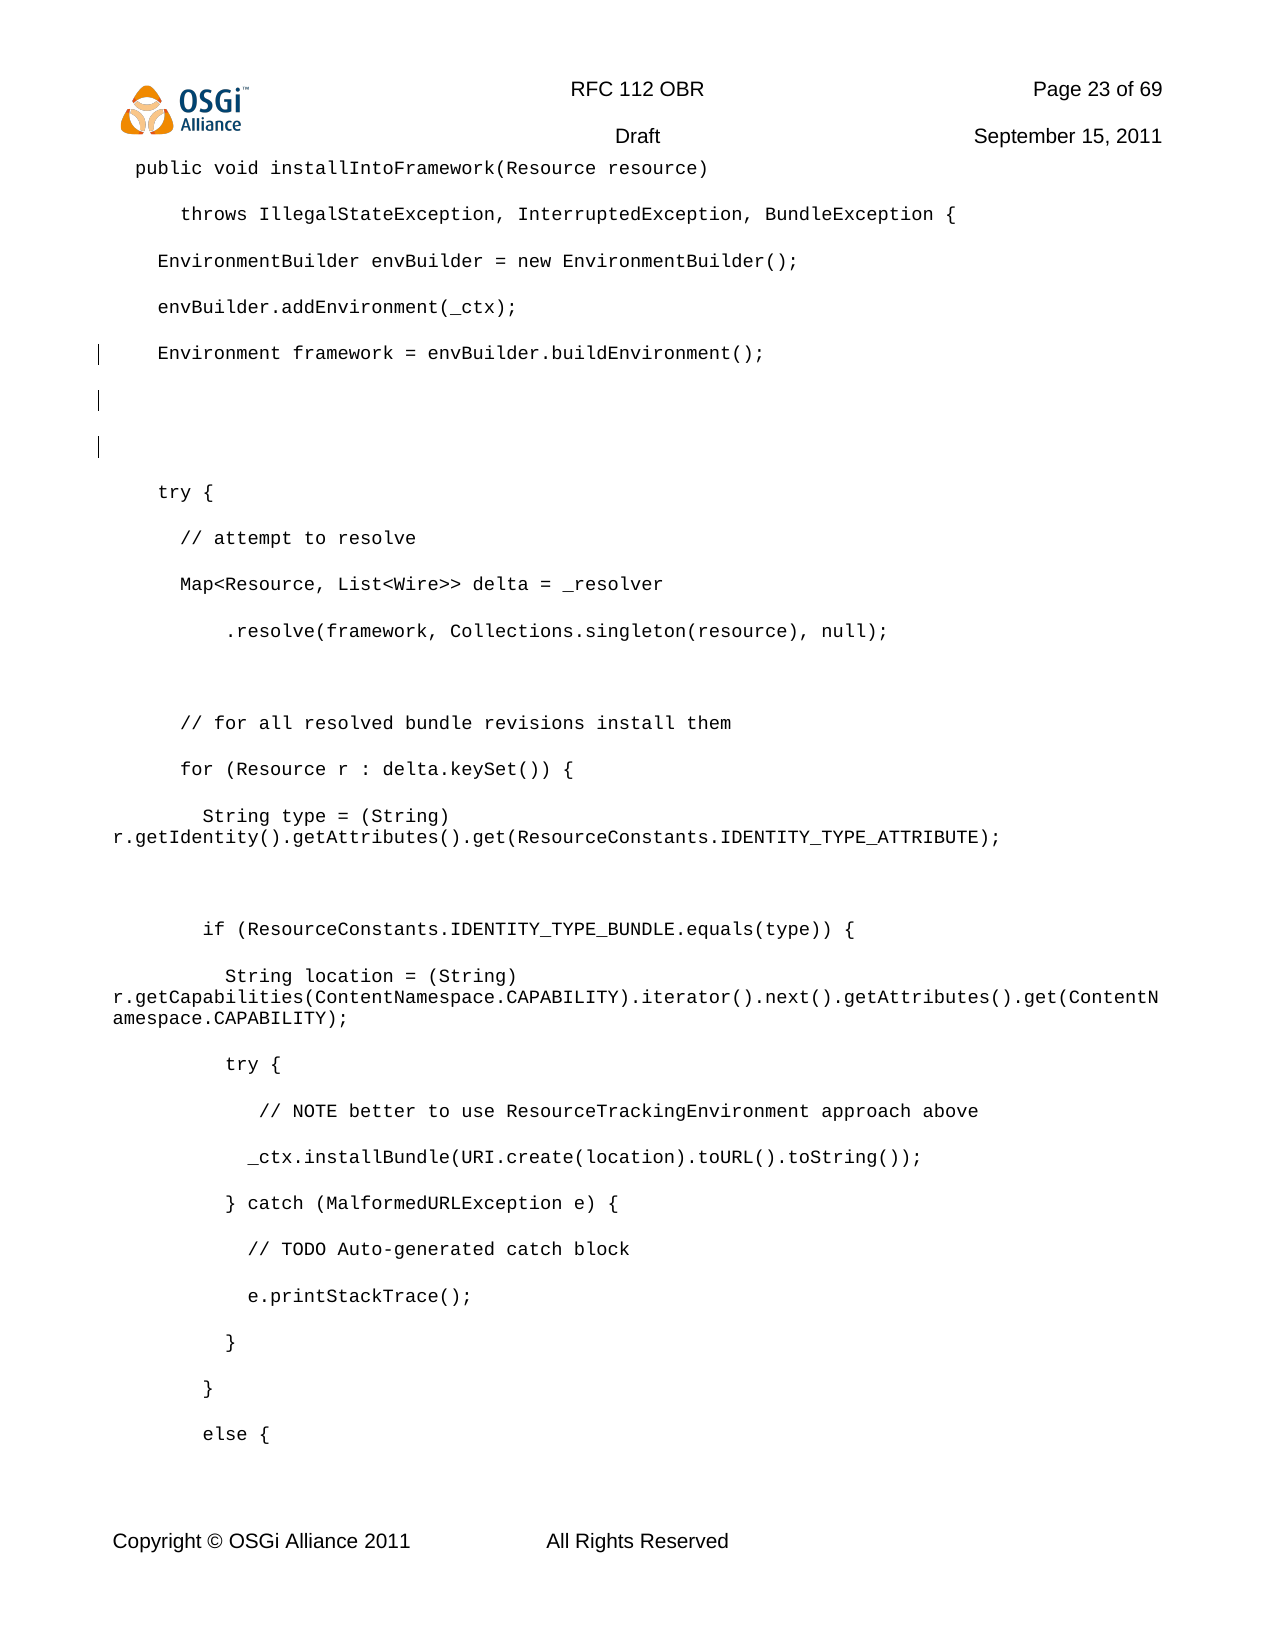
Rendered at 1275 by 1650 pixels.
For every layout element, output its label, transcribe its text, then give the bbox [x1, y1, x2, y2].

text } catch (MalformedURLException e) { [112, 1194, 1162, 1215]
text throws IllegalStateException, InterruptedException, BundleException { [112, 205, 1162, 226]
text _ctx.installBundle(URI.create(location).toURL().toString()); [112, 1148, 1162, 1169]
text // TODO Auto-generated catch block [112, 1240, 1162, 1261]
text String type = (String) r.getIdentity().getAttributes().get(ResourceConstants.IDENTITY_TYPE_ATTRIBUTE); [112, 806, 1162, 849]
text try { [112, 483, 1162, 504]
text envBuilder.addEnvironment(_ctx); [112, 298, 1162, 319]
text // attempt to resolve [112, 529, 1162, 550]
text } [112, 1379, 1162, 1400]
text try { [112, 1055, 1162, 1076]
text for (Resource r : delta.keySet()) { [112, 760, 1162, 781]
text e.printStackTrace(); [112, 1286, 1162, 1308]
text if (ResourceConstants.IDENTITY_TYPE_BUNDLE.equals(type)) { [112, 920, 1162, 941]
text Map<Resource, List<Wire>> delta = _resolver [112, 575, 1162, 596]
text // NOTE better to use ResourceTrackingEnvironment approach above [112, 1101, 1162, 1123]
text String location = (String) r.getCapabilities(ContentNamespace.CAPABILITY).iterator().next().getAttributes().get(ContentNamespace.CAPABILITY); [112, 966, 1162, 1030]
picture [113, 78, 257, 142]
text public void installIntoFramework(Resource resource) [112, 159, 1162, 180]
text EnvironmentBuilder envBuilder = new EnvironmentBuilder(); [112, 251, 1162, 273]
text else { [112, 1425, 1162, 1446]
text .resolve(framework, Collections.singleton(resource), null); [112, 621, 1162, 643]
text } [112, 1333, 1162, 1354]
text // for all resolved bundle revisions install them [112, 714, 1162, 735]
text Environment framework = envBuilder.buildEnvironment(); [112, 344, 1162, 365]
